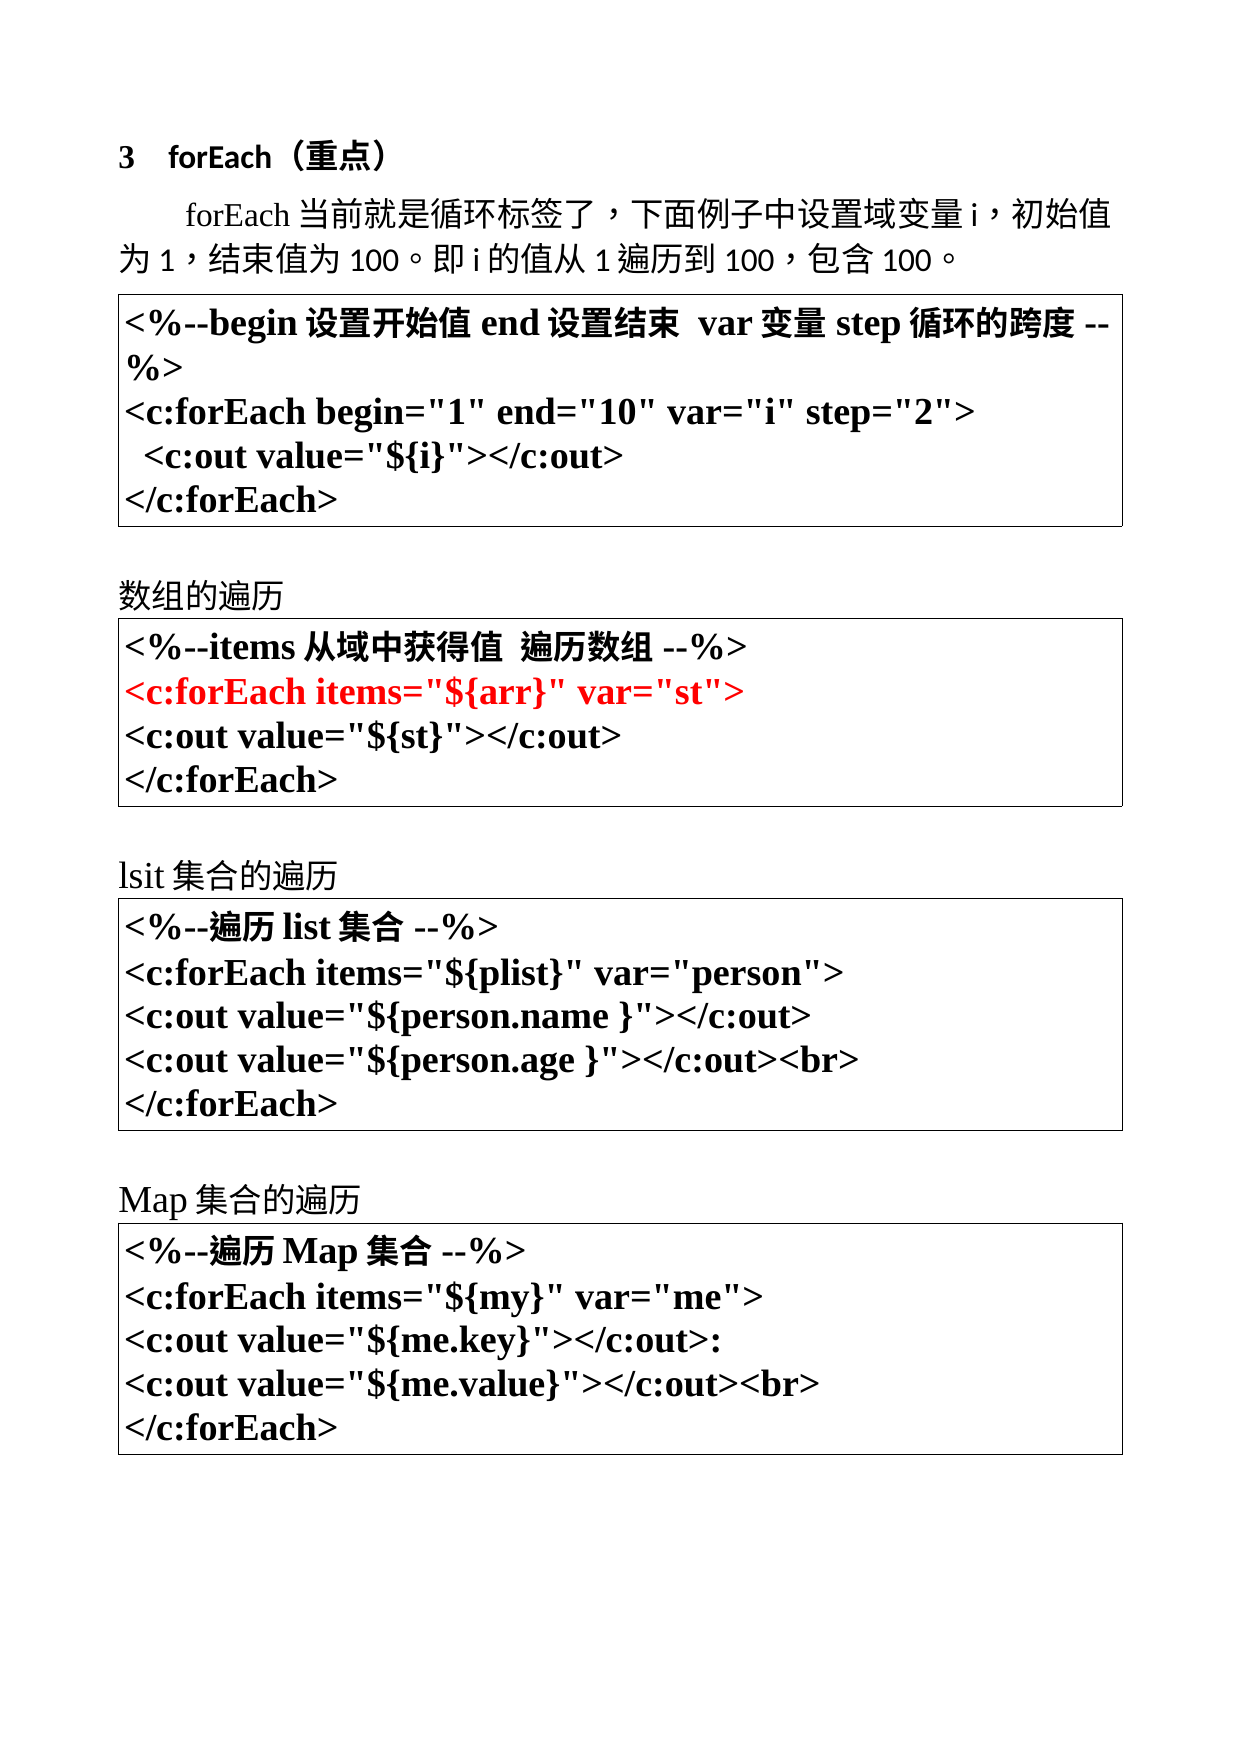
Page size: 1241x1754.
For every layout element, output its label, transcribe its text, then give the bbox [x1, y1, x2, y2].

table_header <%--items从域中获得值 遍历数组 --%> <c:forEach items="${arr}" var="st"> <c:out value="${st}"></c:out> </c:forEach> [119, 619, 1122, 806]
text 数组的遍历 [118, 570, 1122, 618]
text forEach当前就是循环标签了，下面例子中设置域变量i，初始值为1，结束值为100。即i的值从1遍历到100，包含100。 [118, 191, 1122, 281]
table_header <%--begin设置开始值 end设置结束 var变量 step循环的跨度 --%> <c:forEach begin="1" end="10" var="i" step="2"> <c:out value="${i}"></c:out> </c:forEach> [119, 295, 1122, 526]
table_header <%--遍历Map集合 --%> <c:forEach items="${my}" var="me"> <c:out value="${me.key}"></c:out>: <c:out value="${me.value}"></c:out><br> </c:forEach> [119, 1224, 1122, 1454]
text Map集合的遍历 [118, 1174, 1122, 1222]
table_header <%--遍历list集合 --%> <c:forEach items="${plist}" var="person"> <c:out value="${person.name }"></c:out> <c:out value="${person.age }"></c:out><br> </c:forEach> [119, 899, 1122, 1130]
subtitle 3 forEach（重点） [118, 133, 1122, 178]
text lsit集合的遍历 [118, 850, 1122, 898]
